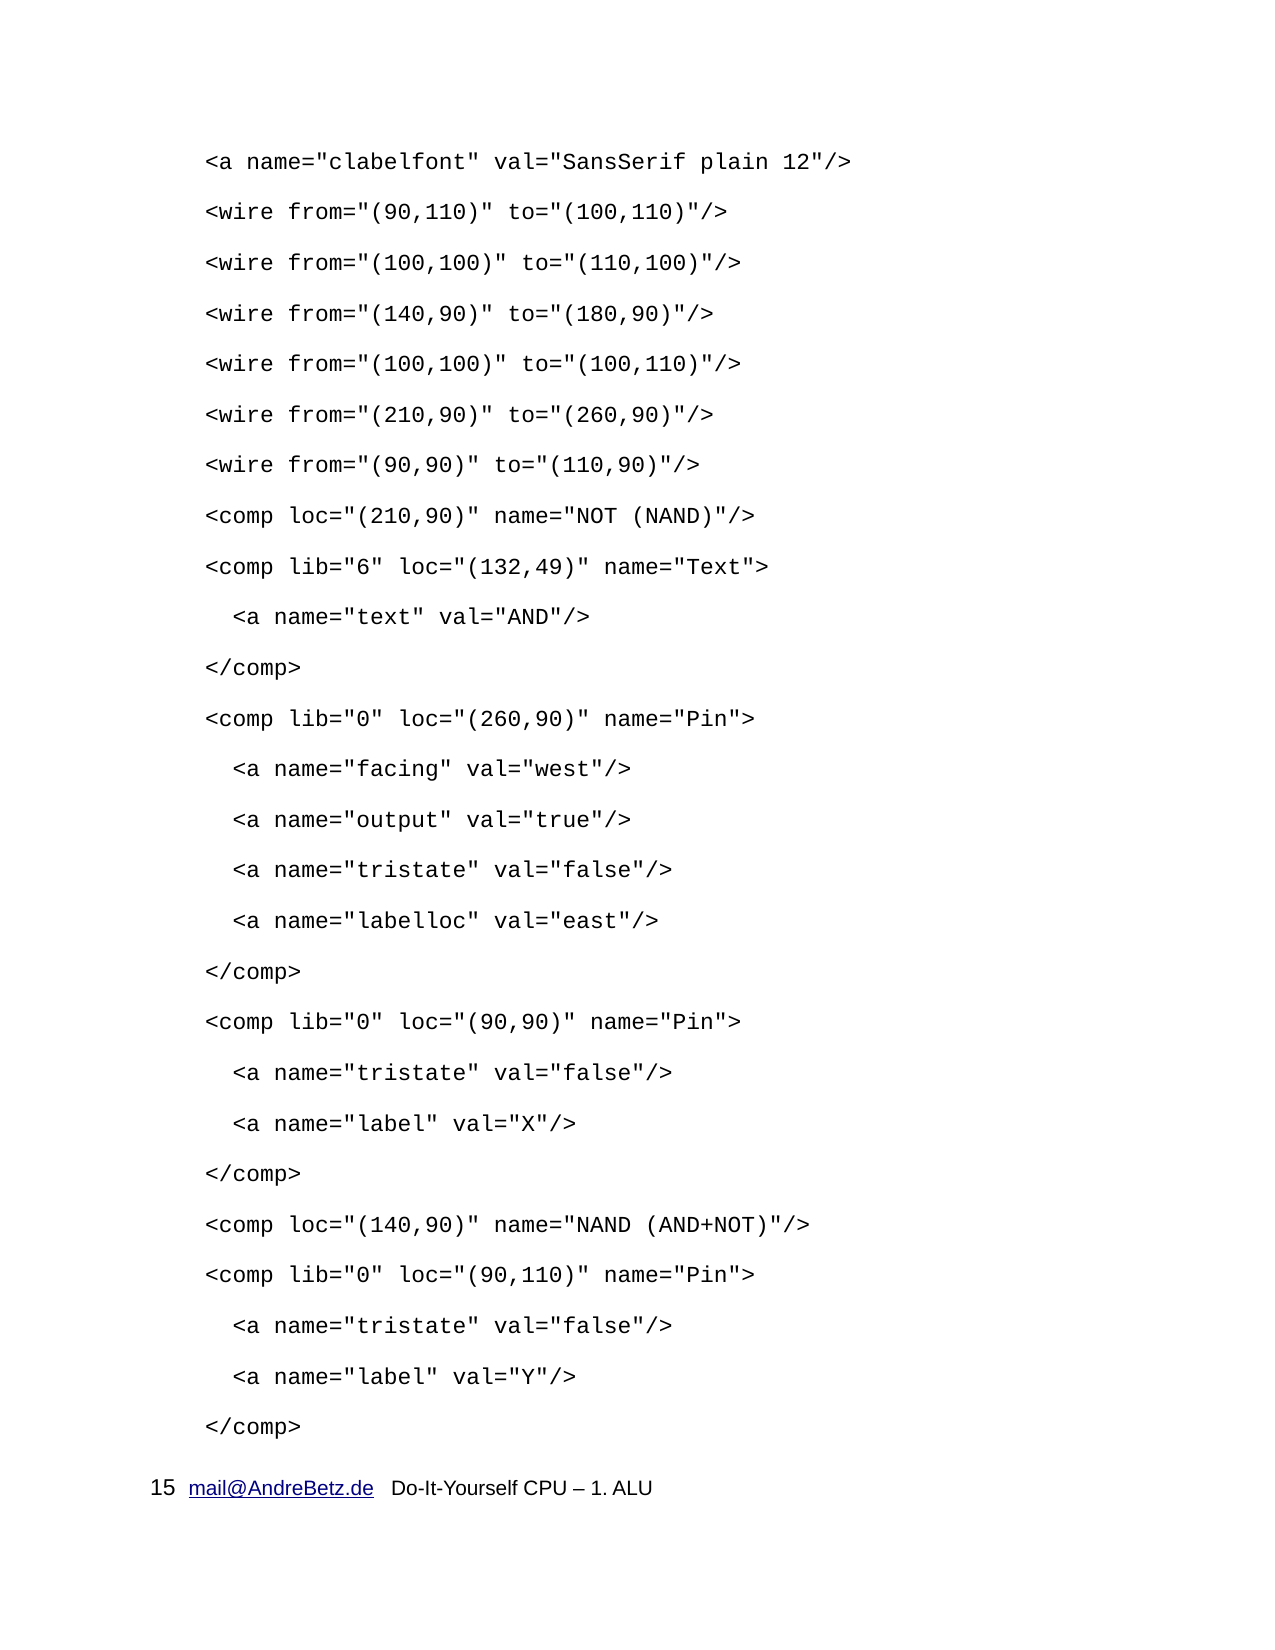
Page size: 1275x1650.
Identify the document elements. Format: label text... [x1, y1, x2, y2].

text <wire from="(140,90)" to="(180,90)"/> [150, 302, 1125, 328]
text <comp loc="(210,90)" name="NOT (NAND)"/> [150, 504, 1125, 530]
text <comp lib="0" loc="(260,90)" name="Pin"> [150, 707, 1125, 733]
text <comp lib="0" loc="(90,110)" name="Pin"> [150, 1264, 1125, 1290]
text <wire from="(100,100)" to="(100,110)"/> [150, 352, 1125, 378]
text <a name="tristate" val="false"/> [150, 1314, 1125, 1340]
text <wire from="(210,90)" to="(260,90)"/> [150, 403, 1125, 429]
text </comp> [150, 1416, 1125, 1442]
text <a name="clabelfont" val="SansSerif plain 12"/> [150, 150, 1125, 176]
text <wire from="(90,110)" to="(100,110)"/> [150, 201, 1125, 227]
text </comp> [150, 960, 1125, 986]
text <a name="text" val="AND"/> [150, 606, 1125, 632]
text <a name="facing" val="west"/> [150, 757, 1125, 783]
text <a name="output" val="true"/> [150, 808, 1125, 834]
text <a name="tristate" val="false"/> [150, 1061, 1125, 1087]
text <a name="labelloc" val="east"/> [150, 909, 1125, 935]
text <wire from="(90,90)" to="(110,90)"/> [150, 454, 1125, 480]
text </comp> [150, 1162, 1125, 1188]
text <a name="label" val="Y"/> [150, 1365, 1125, 1391]
text <comp lib="6" loc="(132,49)" name="Text"> [150, 555, 1125, 581]
text <a name="label" val="X"/> [150, 1112, 1125, 1138]
text <comp lib="0" loc="(90,90)" name="Pin"> [150, 1011, 1125, 1037]
text <wire from="(100,100)" to="(110,100)"/> [150, 251, 1125, 277]
text <a name="tristate" val="false"/> [150, 859, 1125, 885]
text <comp loc="(140,90)" name="NAND (AND+NOT)"/> [150, 1213, 1125, 1239]
text </comp> [150, 656, 1125, 682]
